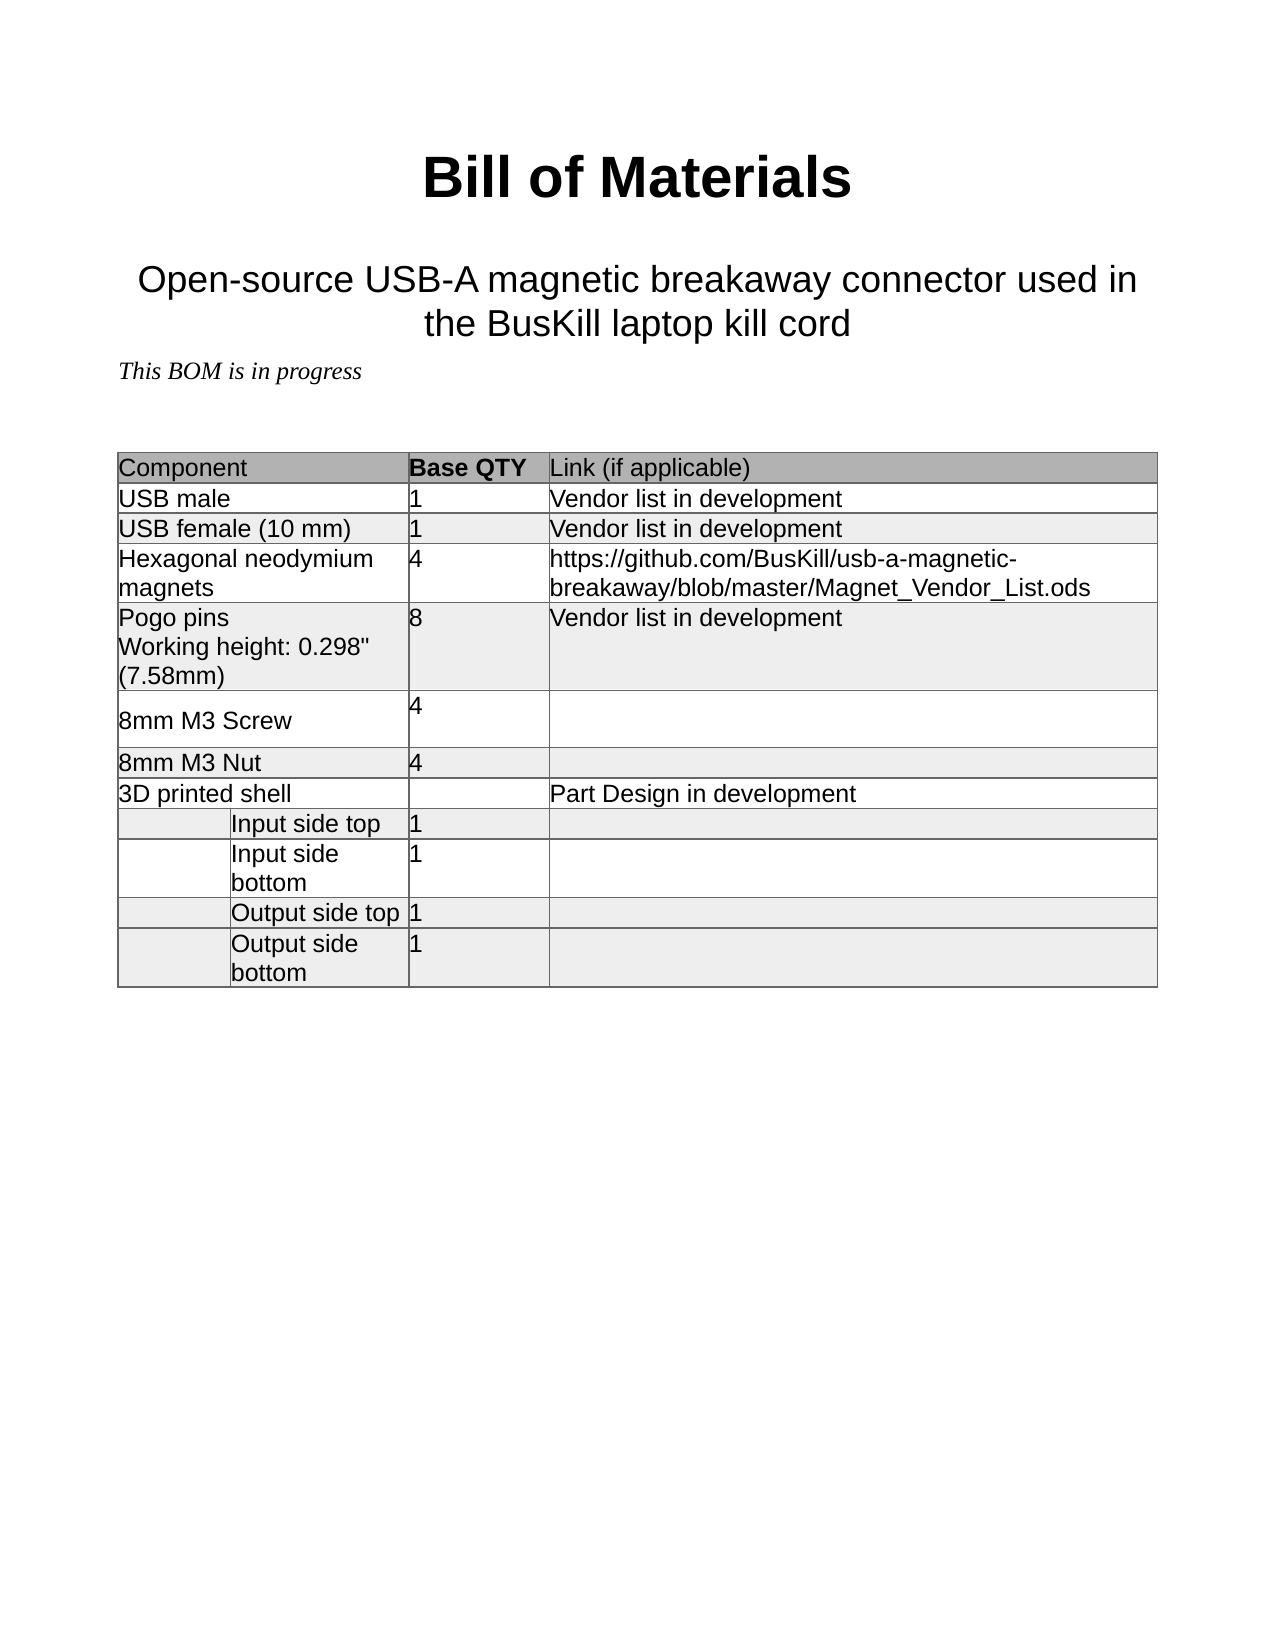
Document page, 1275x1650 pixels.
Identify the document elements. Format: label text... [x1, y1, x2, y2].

table_cell [550, 840, 1157, 897]
table_cell Input side top [231, 809, 408, 838]
table_cell Part Design in development [550, 779, 1157, 807]
table_cell Hexagonal neodymium magnets [119, 544, 408, 602]
table_cell 8 [410, 603, 549, 689]
table_cell 1 [410, 929, 549, 986]
table_cell 1 [410, 484, 549, 512]
table_cell [550, 809, 1157, 838]
table_cell USB male [119, 484, 408, 512]
table_cell Vendor list in development [550, 484, 1157, 512]
table_cell Pogo pins Working height: 0.298" (7.58mm) [119, 603, 408, 689]
table_cell [119, 929, 230, 986]
table_cell Vendor list in development [550, 603, 1157, 689]
table_cell 8mm M3 Nut [119, 748, 408, 777]
subtitle Open-source USB-A magnetic breakaway connector used in the BusKill laptop kill cord [118, 258, 1157, 344]
table_cell Output side top [231, 898, 408, 927]
table_cell 1 [410, 898, 549, 927]
table_cell 1 [410, 840, 549, 897]
table_cell USB female (10 mm) [119, 514, 408, 543]
title Bill of Materials [118, 143, 1157, 210]
table_cell 1 [410, 809, 549, 838]
table_cell 4 [410, 748, 549, 777]
text This BOM is in progress [118, 356, 1157, 385]
table_cell [550, 929, 1157, 986]
table_header Base QTY [410, 453, 549, 482]
table_cell [550, 748, 1157, 777]
table_cell https://github.com/BusKill/usb-a-magnetic-breakaway/blob/master/Magnet_Vendor_List.ods [550, 544, 1157, 602]
table_cell [410, 779, 549, 807]
table_cell 4 [410, 544, 549, 602]
table_cell 8mm M3 Screw [119, 691, 408, 747]
table_cell [119, 809, 230, 838]
table_cell [119, 840, 230, 897]
table_cell Output side bottom [231, 929, 408, 986]
table_cell [550, 691, 1157, 747]
table_cell [550, 898, 1157, 927]
table_cell Vendor list in development [550, 514, 1157, 543]
table_cell 4 [410, 691, 549, 747]
table_cell 1 [410, 514, 549, 543]
table_cell 3D printed shell [119, 779, 408, 807]
table_cell Input side bottom [231, 840, 408, 897]
table_header Link (if applicable) [550, 453, 1157, 482]
table_cell [119, 898, 230, 927]
table_header Component [119, 453, 408, 482]
